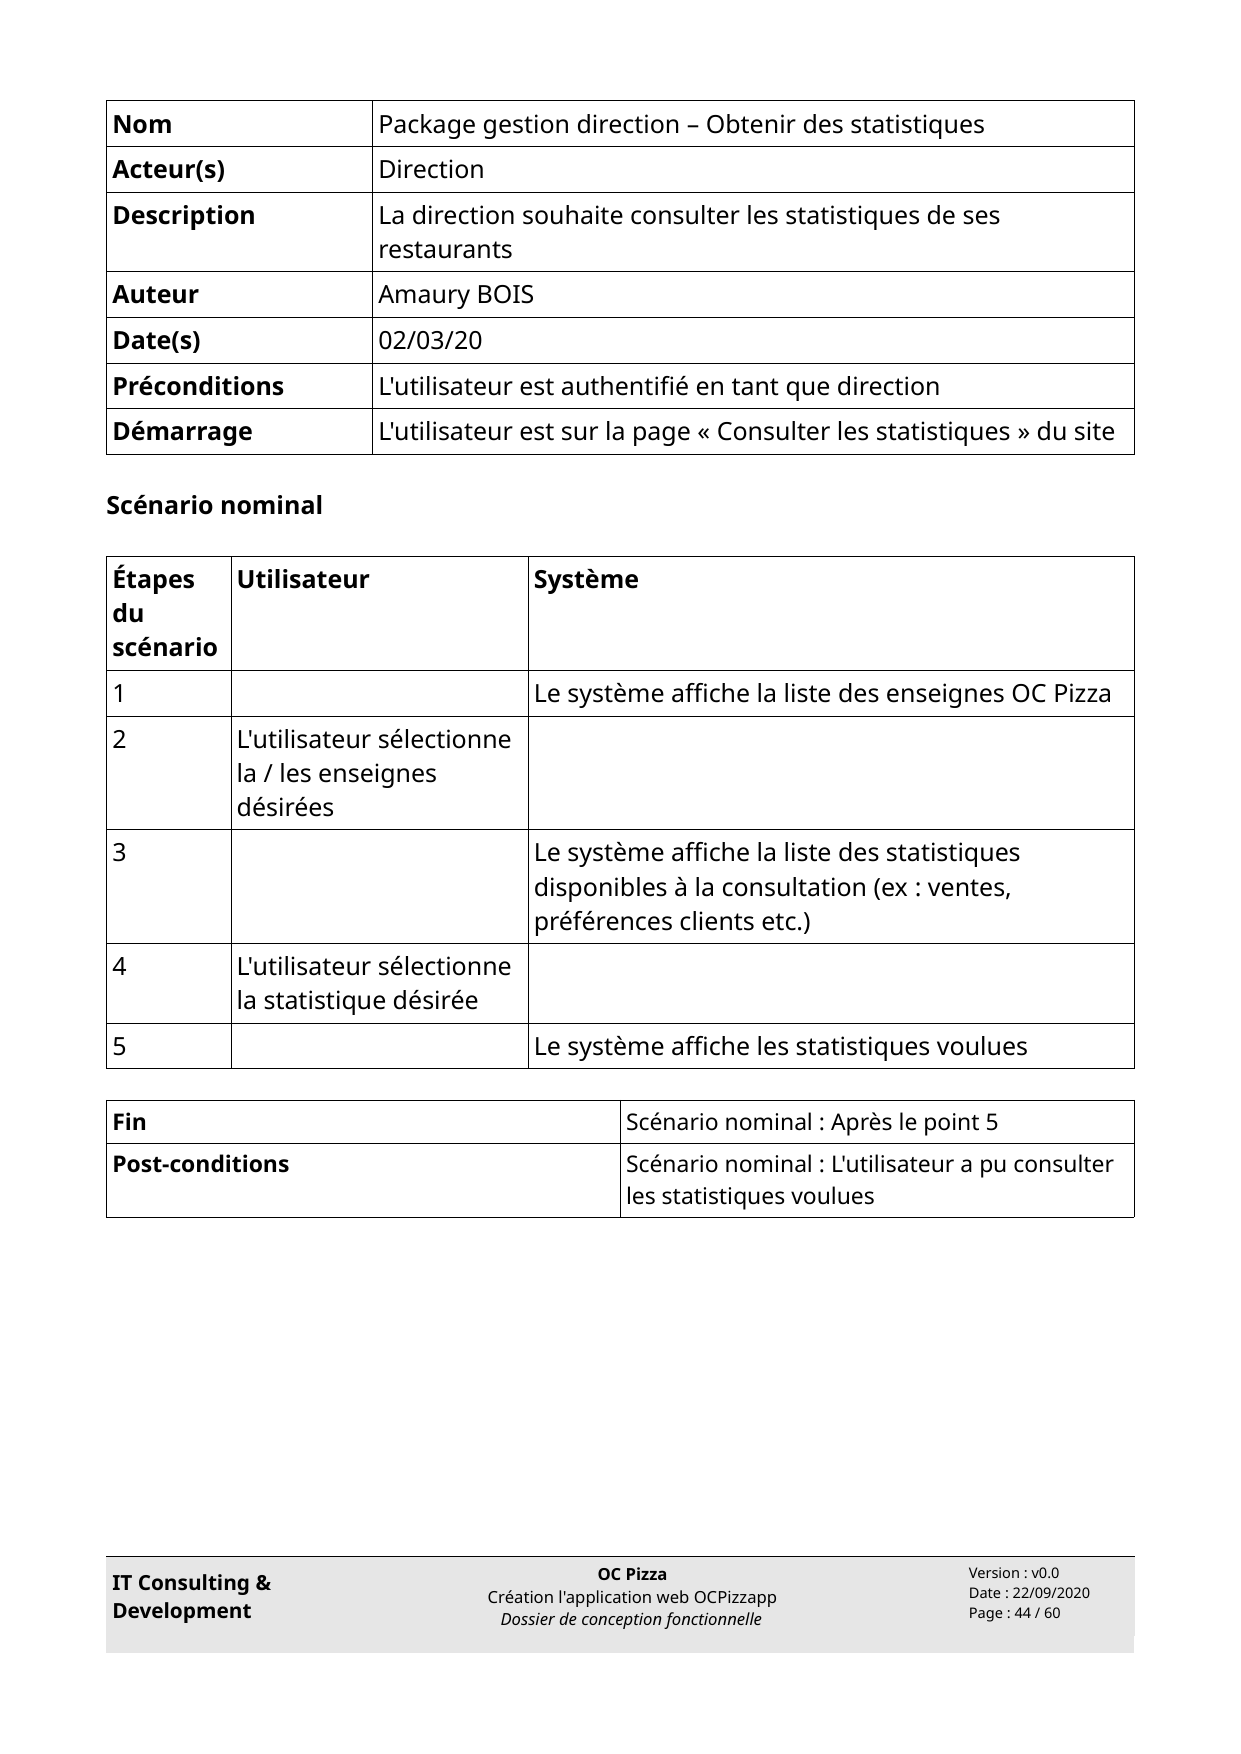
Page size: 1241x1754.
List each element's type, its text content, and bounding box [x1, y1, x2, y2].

table_cell 2 [107, 717, 231, 829]
table_cell Auteur [107, 272, 372, 317]
table_cell Le système affiche la liste des statistiques disponibles à la consultation (ex : ventes, préférences clients etc.) [529, 830, 1134, 943]
table_cell L'utilisateur est sur la page « Consulter les statistiques » du site [373, 409, 1134, 454]
table_cell [529, 717, 1134, 829]
table_header Scénario nominal : Après le point 5 [621, 1101, 1134, 1142]
table_cell L'utilisateur sélectionne la / les enseignes désirées [232, 717, 528, 829]
table_cell 1 [107, 671, 231, 716]
table_cell Démarrage [107, 409, 372, 454]
table_cell Direction [373, 147, 1134, 192]
table_cell Acteur(s) [107, 147, 372, 192]
table_cell Préconditions [107, 364, 372, 408]
text Scénario nominal [106, 488, 1134, 522]
table_cell Le système affiche les statistiques voulues [529, 1024, 1134, 1068]
table_cell 4 [107, 944, 231, 1023]
table_header Étapes du scénario [107, 557, 231, 670]
table_cell Nom [107, 101, 372, 146]
table_cell Scénario nominal : L'utilisateur a pu consulter les statistiques voulues [621, 1144, 1134, 1217]
table_cell La direction souhaite consulter les statistiques de ses restaurants [373, 193, 1134, 271]
table_cell 3 [107, 830, 231, 943]
table_cell 03/02/20 [373, 318, 1134, 363]
table_cell Amaury BOIS [373, 272, 1134, 317]
table_cell Package gestion direction – Obtenir des statistiques [373, 101, 1134, 146]
table_cell [529, 944, 1134, 1023]
table_cell Description [107, 193, 372, 271]
table_cell 5 [107, 1024, 231, 1068]
table_cell L'utilisateur sélectionne la statistique désirée [232, 944, 528, 1023]
table_cell Date(s) [107, 318, 372, 363]
table_cell Post-conditions [107, 1144, 620, 1217]
table_cell [232, 830, 528, 943]
table_header Fin [107, 1101, 620, 1142]
table_header Système [529, 557, 1134, 670]
table_cell [232, 671, 528, 716]
table_cell Le système affiche la liste des enseignes OC Pizza [529, 671, 1134, 716]
table_header Utilisateur [232, 557, 528, 670]
table_cell [232, 1024, 528, 1068]
table_cell L'utilisateur est authentifié en tant que direction [373, 364, 1134, 408]
